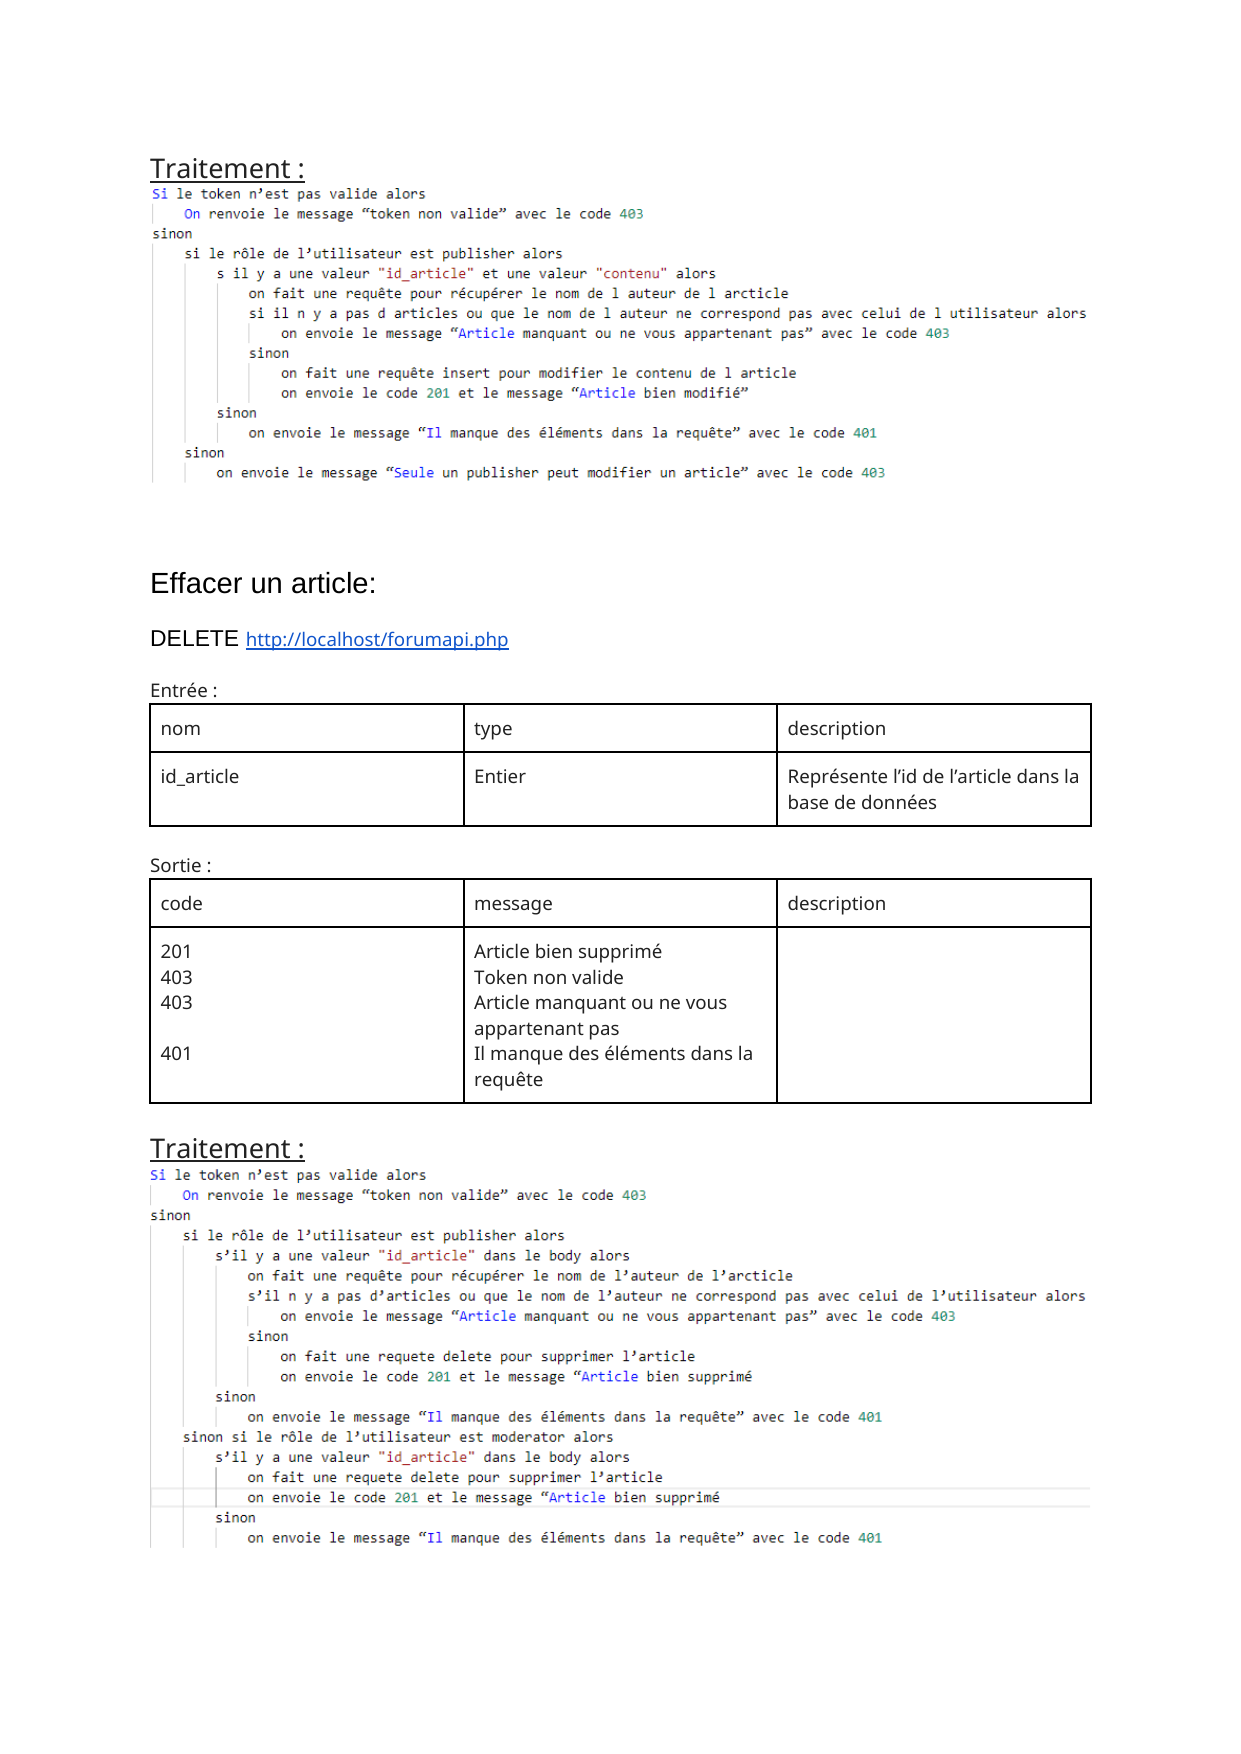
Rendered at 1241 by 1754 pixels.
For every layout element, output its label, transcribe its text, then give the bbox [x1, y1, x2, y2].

text Traitement : [150, 1129, 1090, 1166]
table_cell Représente l’id de l’article dans la base de données [778, 753, 1090, 825]
table_cell Entier [465, 753, 776, 825]
text Effacer un article: [150, 567, 1090, 600]
picture [150, 1166, 1091, 1550]
text Sortie : [150, 852, 1090, 877]
text DELETE http://localhost/forumapi.php [150, 625, 1090, 652]
table_cell [778, 928, 1090, 1102]
table_header description [778, 880, 1090, 926]
table_header code [151, 880, 463, 926]
table_cell id_article [151, 753, 463, 825]
picture [150, 186, 1091, 491]
table_header message [465, 880, 776, 926]
table_cell 201 403 403 401 [151, 928, 463, 1102]
table_header type [465, 705, 776, 751]
table_cell Article bien supprimé Token non valide Article manquant ou ne vous appartenant pas Il manque des éléments dans la requête [465, 928, 776, 1102]
table_header nom [151, 705, 463, 751]
text Traitement : [150, 150, 1090, 186]
text Entrée : [150, 677, 1090, 702]
table_header description [778, 705, 1090, 751]
